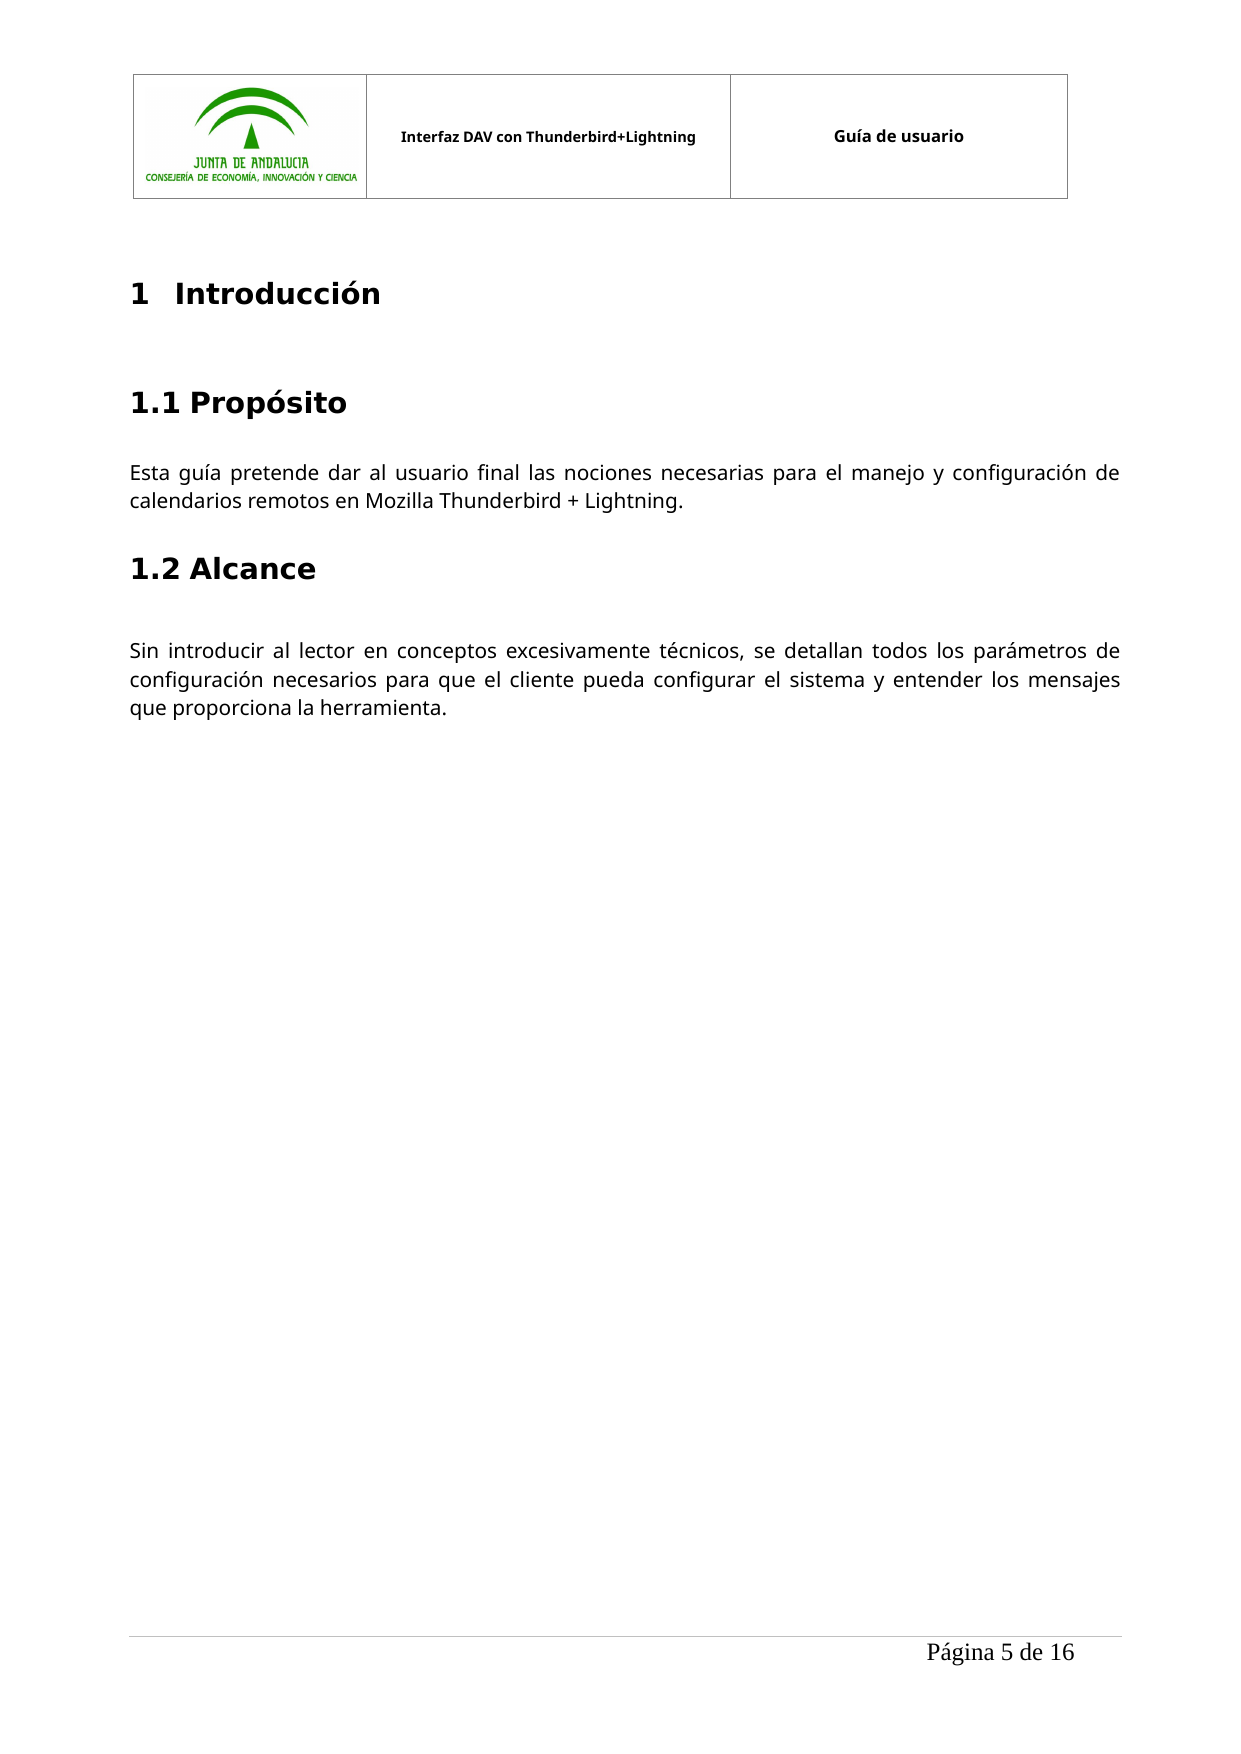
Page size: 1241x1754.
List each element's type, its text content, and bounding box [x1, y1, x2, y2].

subtitle Propósito [129, 387, 1122, 421]
subtitle Introducción [129, 278, 1122, 312]
picture [144, 87, 359, 186]
text Esta guía pretende dar al usuario final las nociones necesarias para el manejo y configuración de calendarios remotos en Mozilla Thunderbird + Lightning. [129, 458, 1122, 515]
subtitle Alcance [129, 552, 1122, 586]
text Sin introducir al lector en conceptos excesivamente técnicos, se detallan todos los parámetros de configuración necesarios para que el cliente pueda configurar el sistema y entender los mensajes que proporciona la herramienta. [129, 636, 1122, 722]
